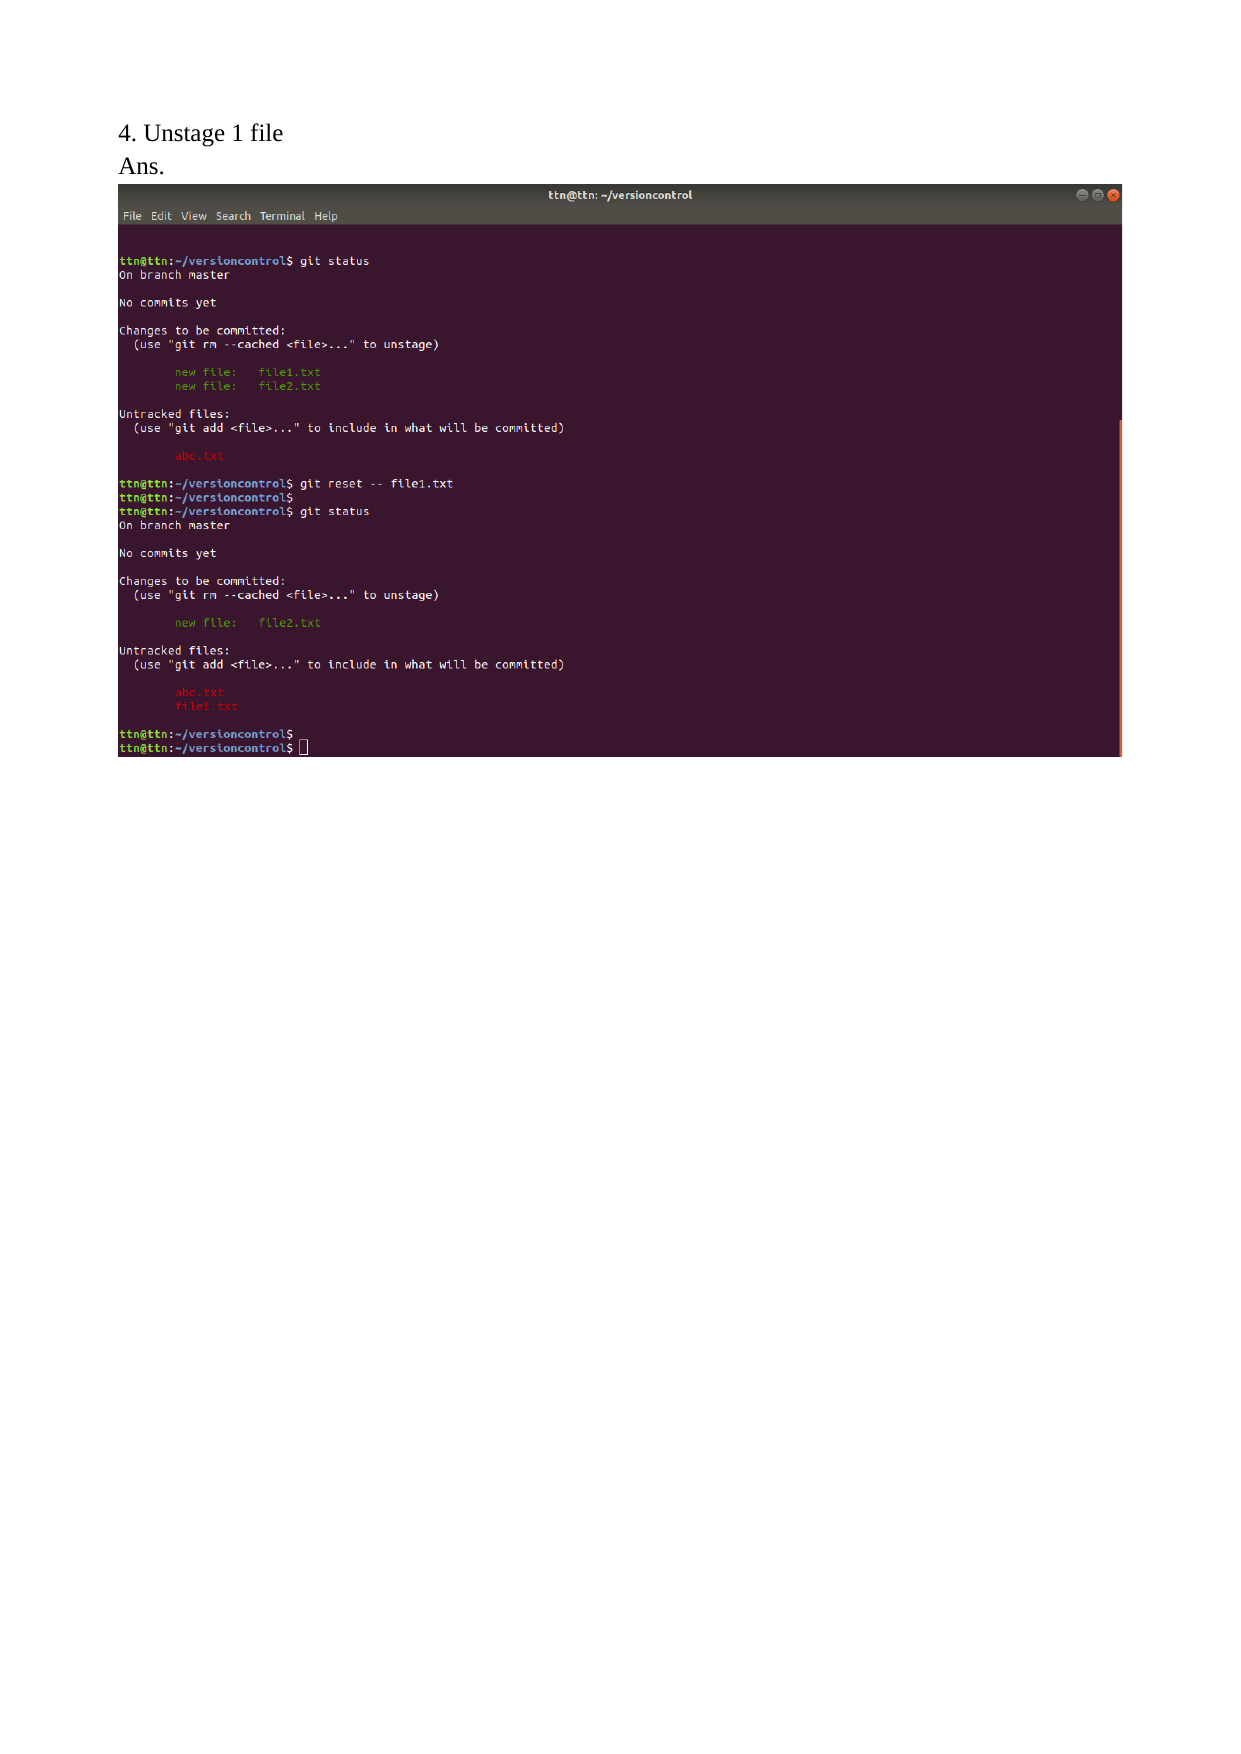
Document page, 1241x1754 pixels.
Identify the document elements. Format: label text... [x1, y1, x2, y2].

text 4. Unstage 1 file [118, 118, 1122, 147]
text Ans. [118, 151, 1122, 180]
picture [118, 184, 1123, 757]
